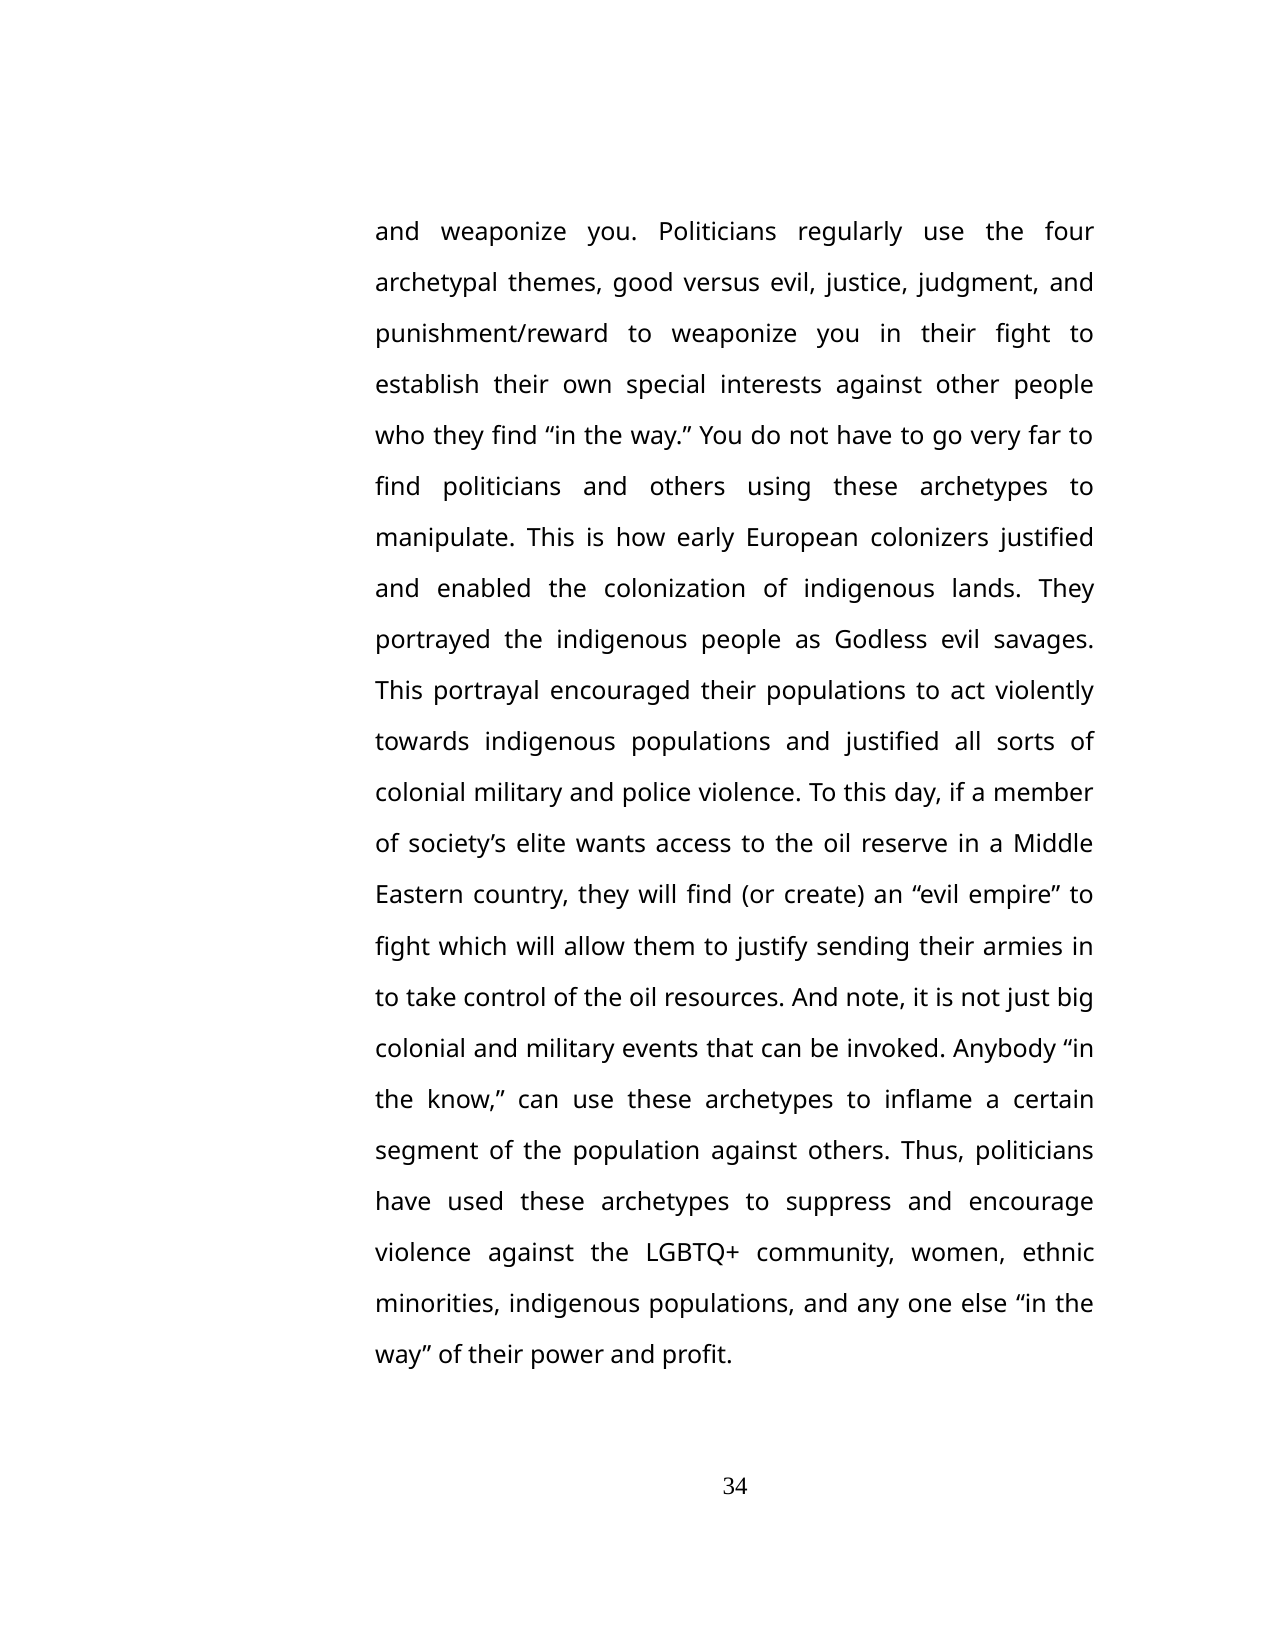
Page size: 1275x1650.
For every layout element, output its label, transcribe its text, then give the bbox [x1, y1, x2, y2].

text and weaponize you. Politicians regularly use the four archetypal themes, good versus evil, justice, judgment, and punishment/reward to weaponize you in their fight to establish their own special interests against other people who they find “in the way.” You do not have to go very far to find politicians and others using these archetypes to manipulate. This is how early European colonizers justified and enabled the colonization of indigenous lands. They portrayed the indigenous people as Godless evil savages. This portrayal encouraged their populations to act violently towards indigenous populations and justified all sorts of colonial military and police violence. To this day, if a member of society’s elite wants access to the oil reserve in a Middle Eastern country, they will find (or create) an “evil empire” to fight which will allow them to justify sending their armies in to take control of the oil resources. And note, it is not just big colonial and military events that can be invoked. Anybody “in the know,” can use these archetypes to inflame a certain segment of the population against others. Thus, politicians have used these archetypes to suppress and encourage violence against the LGBTQ+ community, women, ethnic minorities, indigenous populations, and any one else “in the way” of their power and profit. [375, 213, 1095, 1371]
